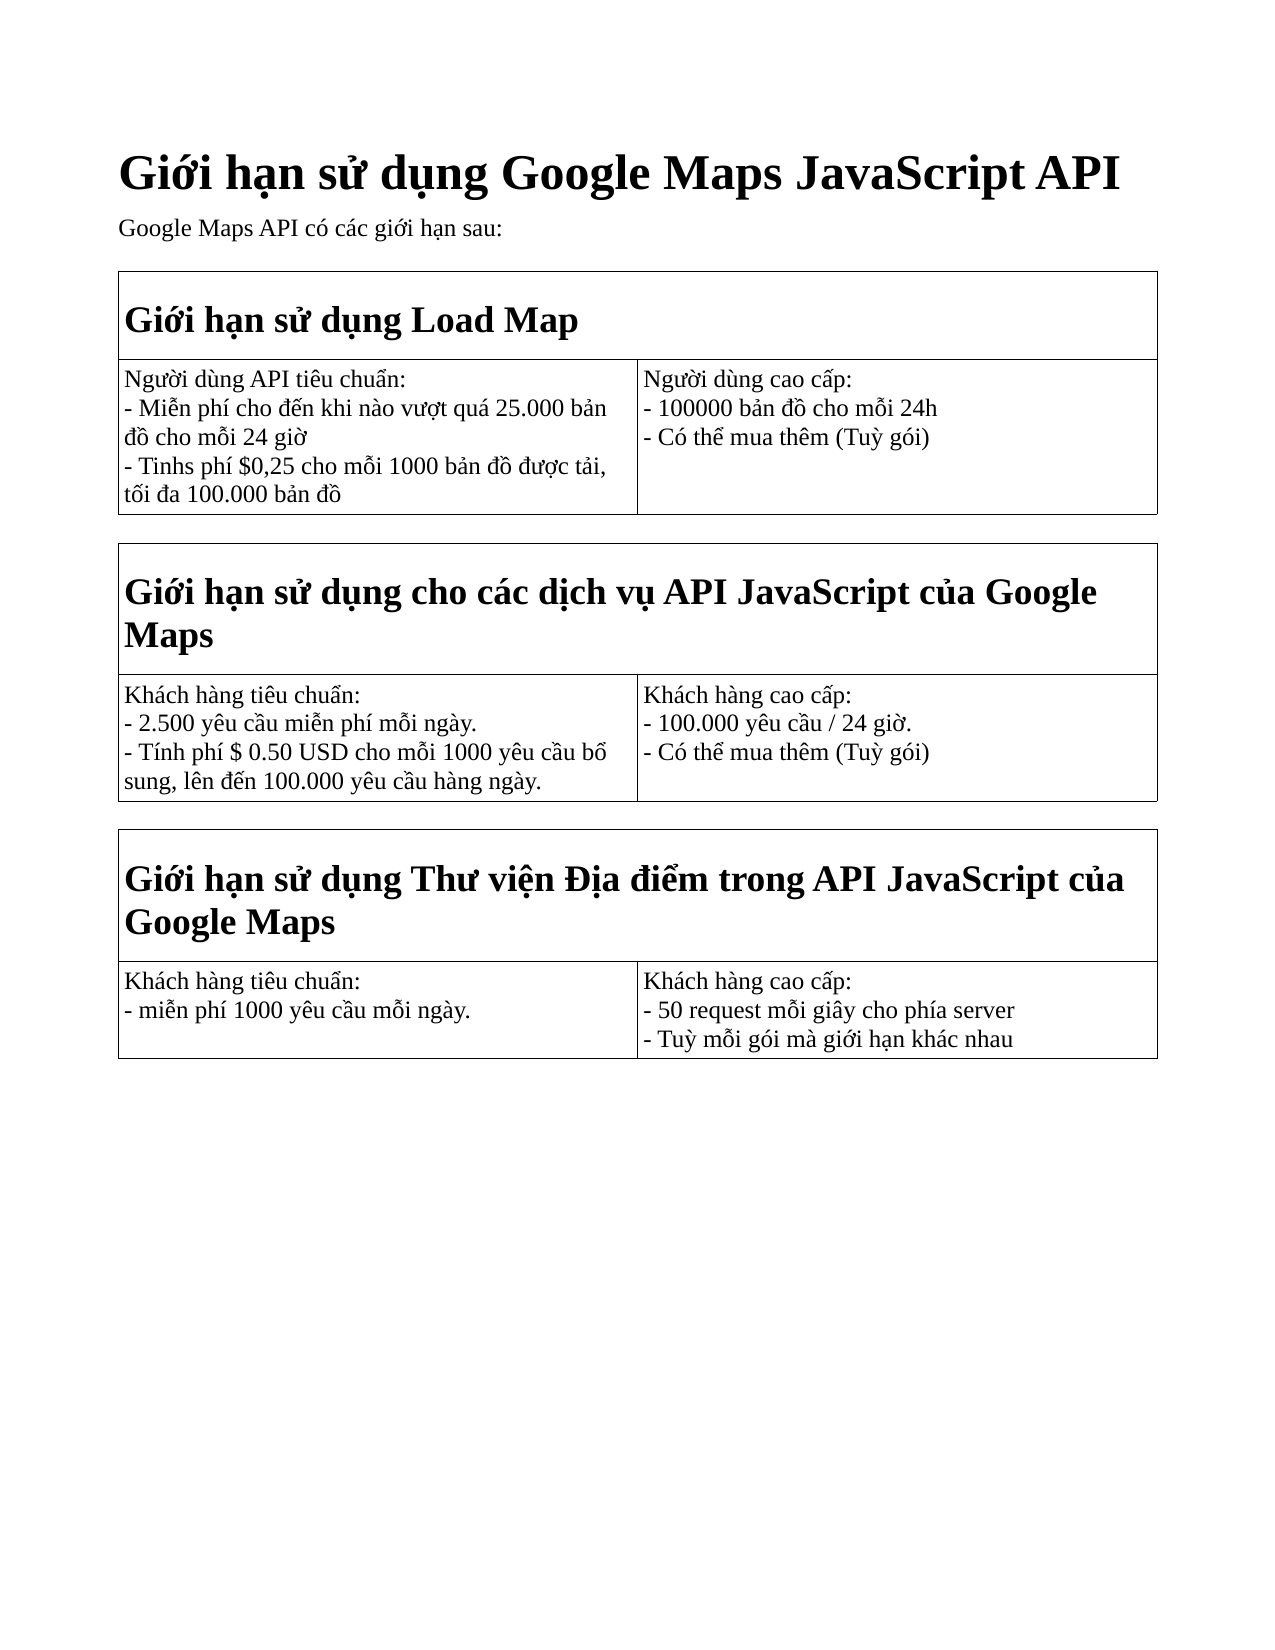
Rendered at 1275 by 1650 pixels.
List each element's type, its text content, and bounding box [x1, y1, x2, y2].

text Google Maps API có các giới hạn sau: [118, 213, 1157, 242]
table_cell Người dùng cao cấp: - 100000 bản đồ cho mỗi 24h - Có thể mua thêm (Tuỳ gói) [638, 360, 1157, 514]
table_cell Khách hàng cao cấp: - 50 request mỗi giây cho phía server - Tuỳ mỗi gói mà giới hạn khác nhau [638, 962, 1157, 1058]
table_header Giới hạn sử dụng Load Map [119, 272, 1157, 359]
table_header Giới hạn sử dụng cho các dịch vụ API JavaScript của Google Maps [119, 544, 1157, 674]
table_cell Người dùng API tiêu chuẩn: - Miễn phí cho đến khi nào vượt quá 25.000 bản đồ cho mỗi 24 giờ - Tinhs phí $0,25 cho mỗi 1000 bản đồ được tải, tối đa 100.000 bản đồ [119, 360, 637, 514]
subtitle Giới hạn sử dụng Google Maps JavaScript API [118, 143, 1157, 201]
table_cell Khách hàng tiêu chuẩn: - 2.500 yêu cầu miễn phí mỗi ngày. - Tính phí $ 0.50 USD cho mỗi 1000 yêu cầu bổ sung, lên đến 100.000 yêu cầu hàng ngày. [119, 675, 637, 801]
table_header Giới hạn sử dụng Thư viện Địa điểm trong API JavaScript của Google Maps [119, 830, 1157, 961]
table_cell Khách hàng cao cấp: - 100.000 yêu cầu / 24 giờ. - Có thể mua thêm (Tuỳ gói) [638, 675, 1157, 801]
table_cell Khách hàng tiêu chuẩn: - miễn phí 1000 yêu cầu mỗi ngày. [119, 962, 637, 1058]
